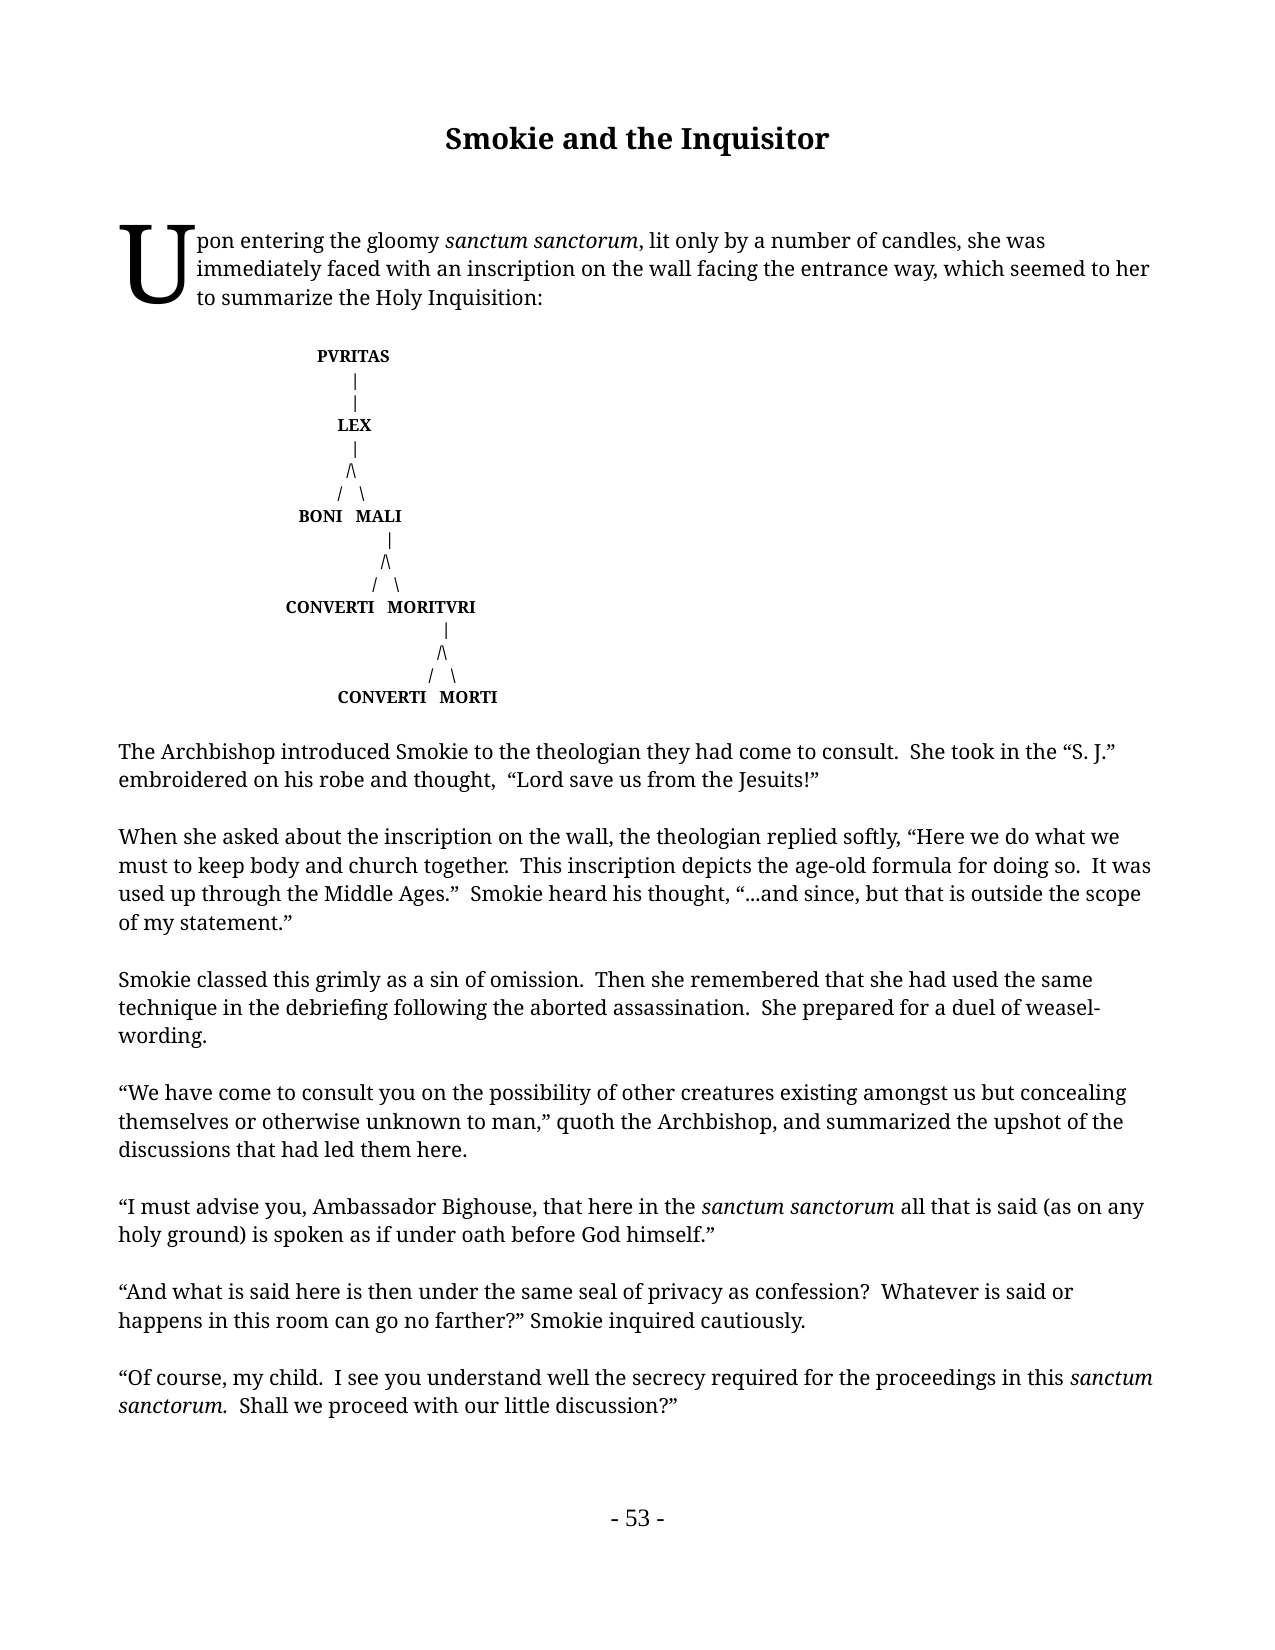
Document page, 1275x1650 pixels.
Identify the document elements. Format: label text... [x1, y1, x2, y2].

text LEX [268, 413, 857, 436]
text | [268, 618, 857, 641]
text /\ [268, 550, 857, 572]
text | [268, 436, 857, 459]
text / \ [268, 572, 857, 595]
text Upon entering the gloomy sanctum sanctorum, lit only by a number of candles, she was immediately faced with an inscription on the wall facing the entrance way, which seemed to her to summarize the Holy Inquisition: [118, 226, 1157, 311]
text Smokie and the Inquisitor [118, 118, 1157, 158]
text The Archbishop introduced Smokie to the theologian they had come to consult. She took in the “S. J.” embroidered on his robe and thought, “Lord save us from the Jesuits!” [118, 737, 1157, 794]
text CONVERTI MORITVRI [268, 595, 857, 618]
text / \ [268, 663, 857, 686]
text / \ [268, 482, 857, 504]
text /\ [268, 459, 857, 482]
text | [268, 368, 857, 391]
text “I must advise you, Ambassador Bighouse, that here in the sanctum sanctorum all that is said (as on any holy ground) is spoken as if under oath before God himself.” [118, 1192, 1157, 1249]
text BONI MALI [268, 504, 857, 527]
text When she asked about the inscription on the wall, the theologian replied softly, “Here we do what we must to keep body and church together. This inscription depicts the age-old formula for doing so. It was used up through the Middle Ages.” Smokie heard his thought, “...and since, but that is outside the scope of my statement.” [118, 822, 1157, 936]
text Smokie classed this grimly as a sin of omission. Then she remembered that she had used the same technique in the debriefing following the aborted assassination. She prepared for a duel of weasel-wording. [118, 965, 1157, 1050]
text | [268, 527, 857, 550]
text PVRITAS [268, 340, 857, 368]
text /\ [268, 641, 857, 663]
text “Of course, my child. I see you understand well the secrecy required for the proceedings in this sanctum sanctorum. Shall we proceed with our little discussion?” [118, 1363, 1157, 1448]
text | [268, 391, 857, 413]
text CONVERTI MORTI [268, 686, 857, 709]
text “We have come to consult you on the possibility of other creatures existing amongst us but concealing themselves or otherwise unknown to man,” quoth the Archbishop, and summarized the upshot of the discussions that had led them here. [118, 1078, 1157, 1164]
text “And what is said here is then under the same seal of privacy as confession? Whatever is said or happens in this room can go no farther?” Smokie inquired cautiously. [118, 1277, 1157, 1334]
